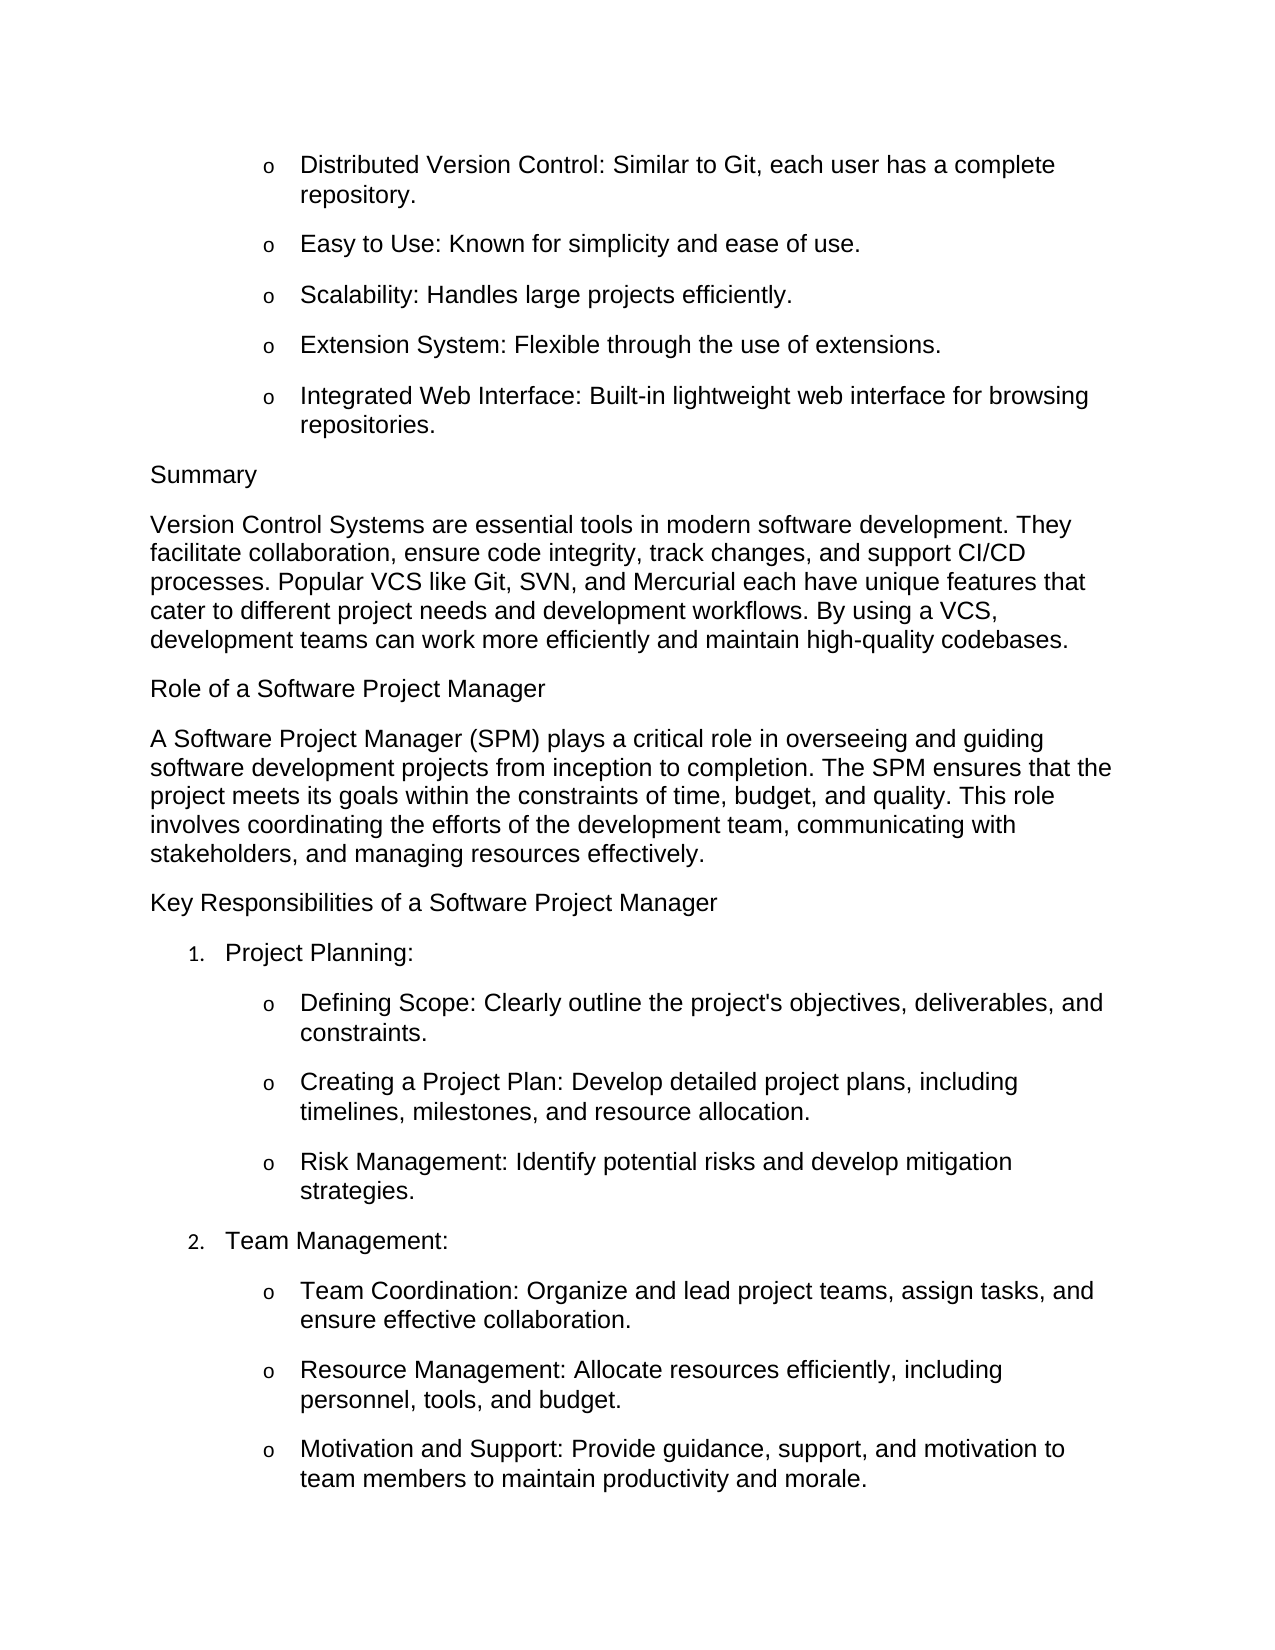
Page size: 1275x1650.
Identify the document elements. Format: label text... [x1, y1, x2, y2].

list Extension System: Flexible through the use of extensions. [262, 330, 1125, 360]
text Key Responsibilities of a Software Project Manager [150, 888, 1125, 917]
list Risk Management: Identify potential risks and develop mitigation strategies. [262, 1147, 1125, 1205]
list Defining Scope: Clearly outline the project's objectives, deliverables, and constraints. [262, 988, 1125, 1046]
list Integrated Web Interface: Built-in lightweight web interface for browsing repositories. [262, 381, 1125, 439]
list Distributed Version Control: Similar to Git, each user has a complete repository. [262, 150, 1125, 208]
list Easy to Use: Known for simplicity and ease of use. [262, 229, 1125, 259]
list Project Planning: [187, 938, 1125, 967]
text A Software Project Manager (SPM) plays a critical role in overseeing and guiding software development projects from inception to completion. The SPM ensures that the project meets its goals within the constraints of time, budget, and quality. This role involves coordinating the efforts of the development team, communicating with stakeholders, and managing resources effectively. [150, 724, 1125, 868]
list Creating a Project Plan: Develop detailed project plans, including timelines, milestones, and resource allocation. [262, 1067, 1125, 1126]
text Version Control Systems are essential tools in modern software development. They facilitate collaboration, ensure code integrity, track changes, and support CI/CD processes. Popular VCS like Git, SVN, and Mercurial each have unique features that cater to different project needs and development workflows. By using a VCS, development teams can work more efficiently and maintain high-quality codebases. [150, 510, 1125, 653]
list Motivation and Support: Provide guidance, support, and motivation to team members to maintain productivity and morale. [262, 1434, 1125, 1493]
list Team Management: [187, 1226, 1125, 1255]
list Team Coordination: Organize and lead project teams, assign tasks, and ensure effective collaboration. [262, 1276, 1125, 1334]
text Role of a Software Project Manager [150, 674, 1125, 703]
list Resource Management: Allocate resources efficiently, including personnel, tools, and budget. [262, 1355, 1125, 1413]
list Scalability: Handles large projects efficiently. [262, 280, 1125, 309]
text Summary [150, 460, 1125, 489]
